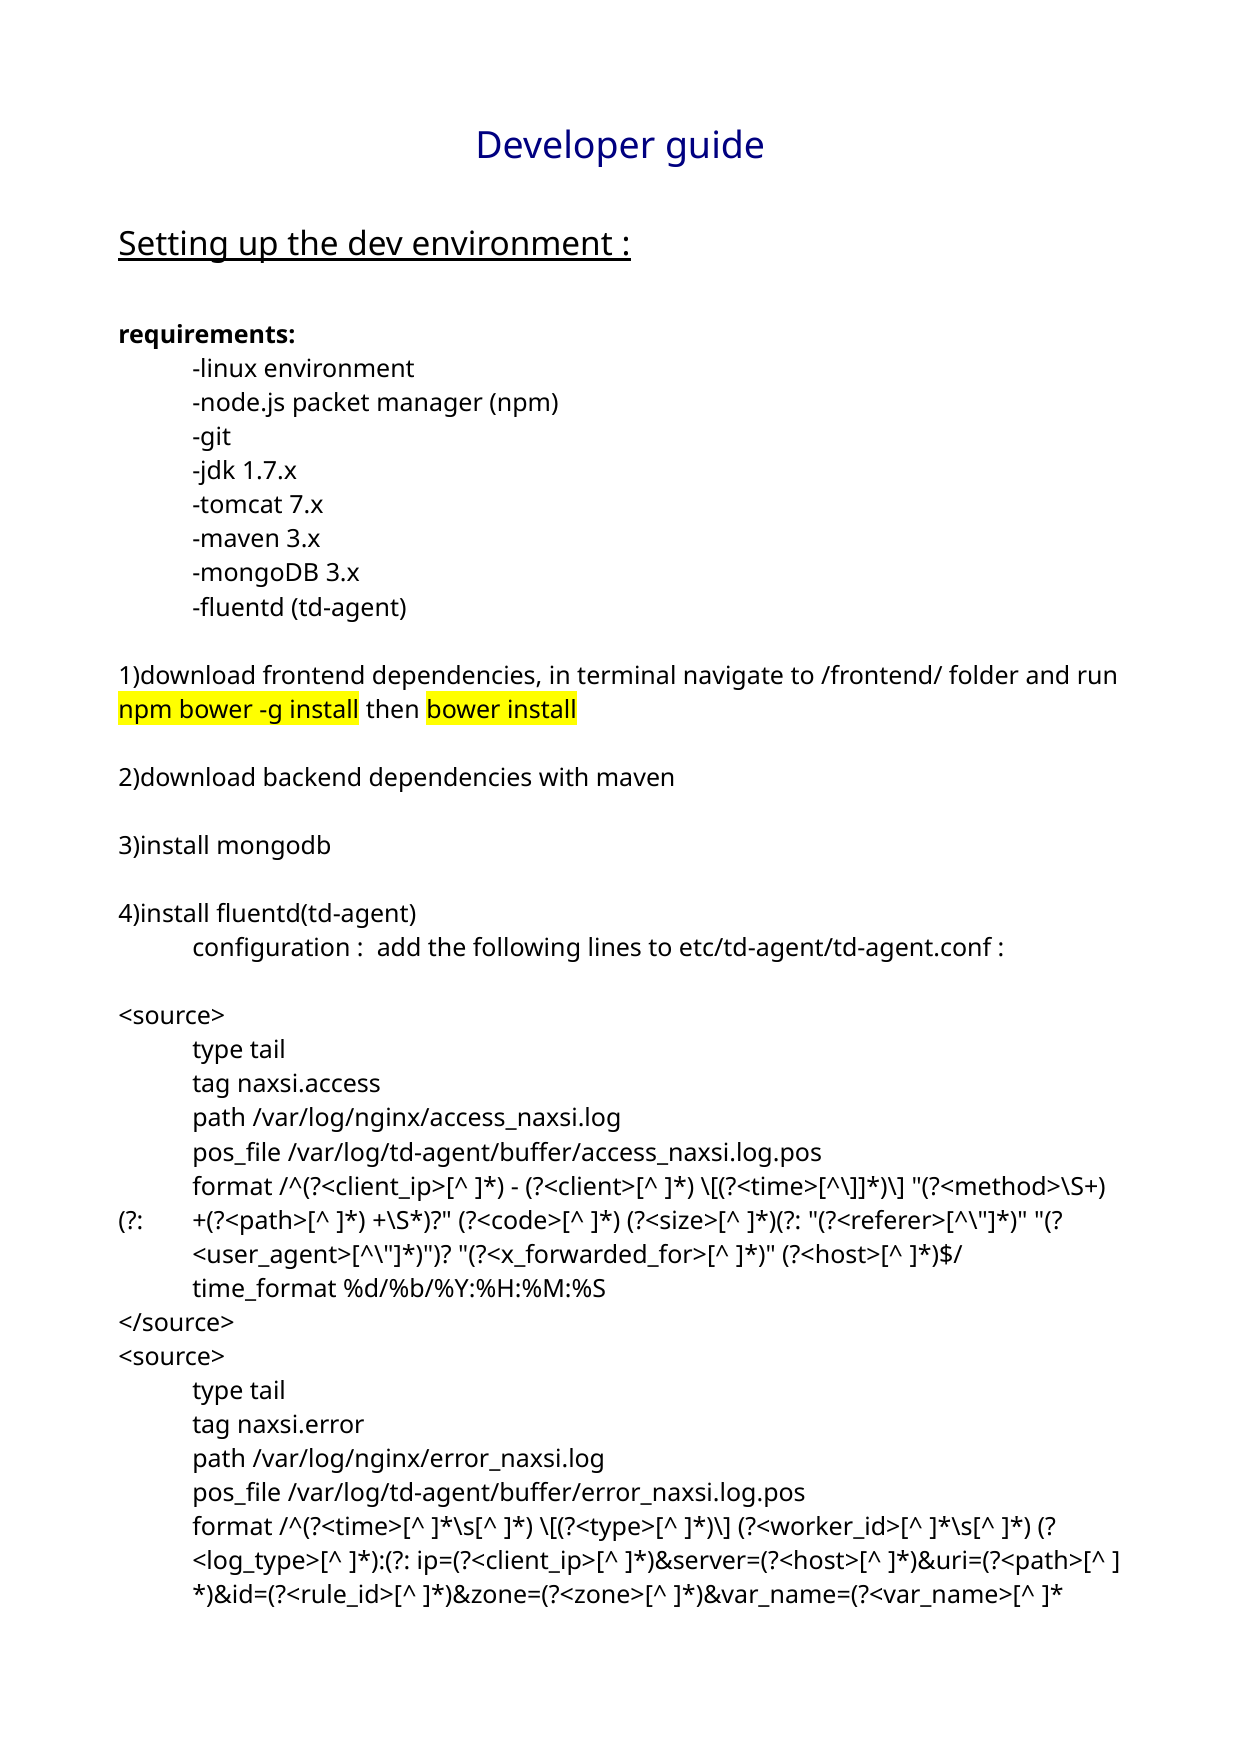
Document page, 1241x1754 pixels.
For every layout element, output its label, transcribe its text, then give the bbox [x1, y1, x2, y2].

text requirements: [118, 317, 1122, 351]
text 4)install fluentd(td-agent) [118, 896, 1122, 930]
text -node.js packet manager (npm) [118, 385, 1122, 419]
text path /var/log/nginx/access_naxsi.log [118, 1100, 1122, 1134]
text <source> [118, 998, 1122, 1032]
text tag naxsi.error [118, 1407, 1122, 1441]
text -jdk 1.7.x [118, 453, 1122, 487]
text type tail [118, 1032, 1122, 1066]
text pos_file /var/log/td-agent/buffer/error_naxsi.log.pos [118, 1475, 1122, 1509]
text -linux environment [118, 351, 1122, 385]
text format /^(?<client_ip>[^ ]*) - (?<client>[^ ]*) \[(?<time>[^\]]*)\] "(?<method>\S+)(?: +(?<path>[^ ]*) +\S*)?" (?<code>[^ ]*) (?<size>[^ ]*)(?: "(?<referer>[^\"]*)" "(? <user_agent>[^\"]*)")? "(?<x_forwarded_for>[^ ]*)" (?<host>[^ ]*)$/ [118, 1168, 1122, 1270]
text time_format %d/%b/%Y:%H:%M:%S [118, 1270, 1122, 1304]
text 1)download frontend dependencies, in terminal navigate to /frontend/ folder and run npm bower -g install then bower install [118, 657, 1122, 725]
text Developer guide [118, 118, 1122, 169]
text -mongoDB 3.x [118, 555, 1122, 589]
text path /var/log/nginx/error_naxsi.log [118, 1441, 1122, 1475]
text type tail [118, 1373, 1122, 1407]
text configuration : add the following lines to etc/td-agent/td-agent.conf : [118, 930, 1122, 964]
text Setting up the dev environment : [118, 220, 1122, 266]
text -fluentd (td-agent) [118, 589, 1122, 623]
text tag naxsi.access [118, 1066, 1122, 1100]
text 2)download backend dependencies with maven [118, 759, 1122, 793]
text </source> [118, 1304, 1122, 1338]
text format /^(?<time>[^ ]*\s[^ ]*) \[(?<type>[^ ]*)\] (?<worker_id>[^ ]*\s[^ ]*) (? <log_type>[^ ]*):(?: ip=(?<client_ip>[^ ]*)&server=(?<host>[^ ]*)&uri=(?<path>[^ ] *)&id=(?<rule_id>[^ ]*)&zone=(?<zone>[^ ]*)&var_name=(?<var_name>[^ ]* [118, 1509, 1122, 1611]
text -tomcat 7.x [118, 487, 1122, 521]
text -maven 3.x [118, 521, 1122, 555]
text pos_file /var/log/td-agent/buffer/access_naxsi.log.pos [118, 1134, 1122, 1168]
text 3)install mongodb [118, 828, 1122, 862]
text -git [118, 419, 1122, 453]
text <source> [118, 1338, 1122, 1373]
